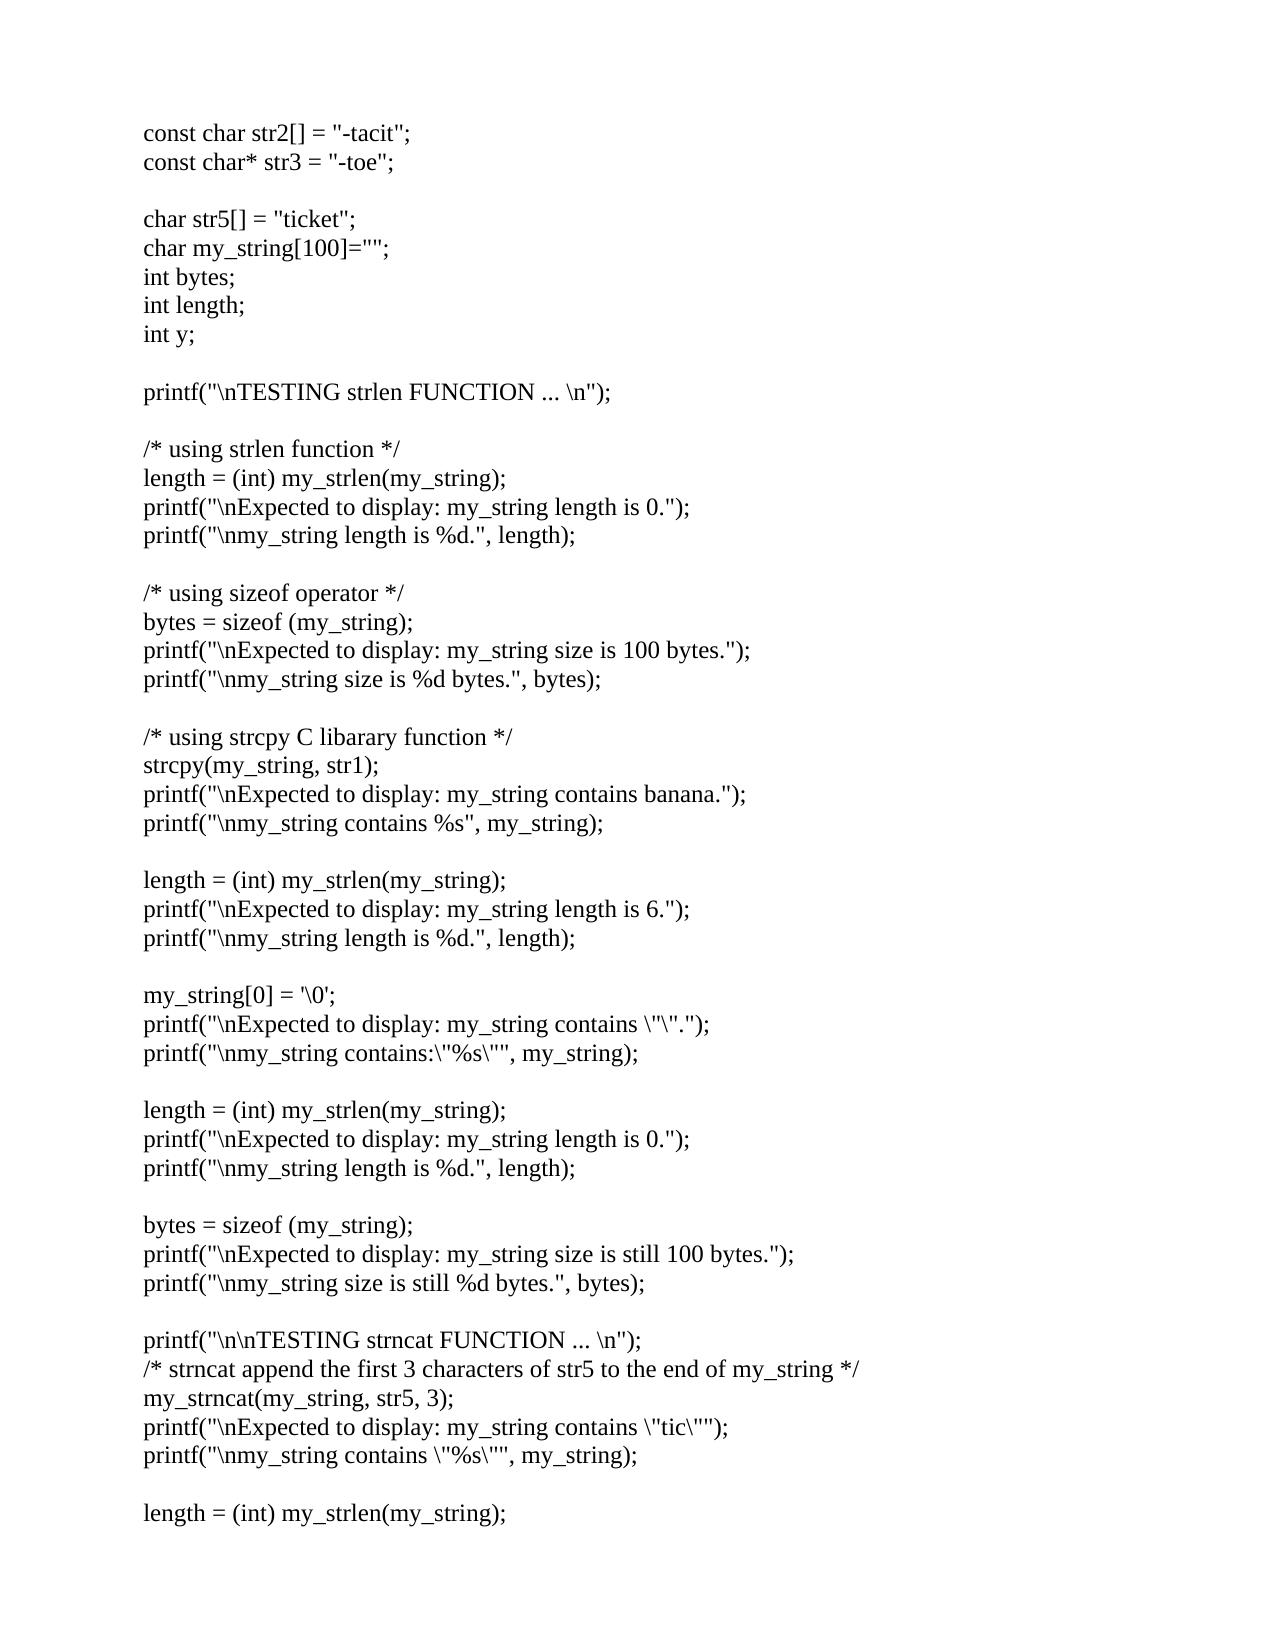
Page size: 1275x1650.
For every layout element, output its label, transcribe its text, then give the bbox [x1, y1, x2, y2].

text /* using strcpy C libarary function */ [118, 722, 1157, 751]
text /* strncat append the first 3 characters of str5 to the end of my_string */ [118, 1354, 1157, 1383]
text /* using sizeof operator */ [118, 578, 1157, 607]
text printf("\nmy_string contains:\"%s\"", my_string); [118, 1038, 1157, 1067]
text my_strncat(my_string, str5, 3); [118, 1383, 1157, 1412]
text printf("\nmy_string contains %s", my_string); [118, 808, 1157, 837]
text strcpy(my_string, str1); [118, 751, 1157, 779]
text my_string[0] = '\0'; [118, 981, 1157, 1009]
text printf("\nmy_string size is %d bytes.", bytes); [118, 664, 1157, 693]
text printf("\nmy_string length is %d.", length); [118, 521, 1157, 549]
text printf("\nTESTING strlen FUNCTION ... \n"); [118, 377, 1157, 406]
text length = (int) my_strlen(my_string); [118, 463, 1157, 492]
text int length; [118, 291, 1157, 319]
text printf("\nmy_string length is %d.", length); [118, 1153, 1157, 1182]
text int bytes; [118, 262, 1157, 291]
text printf("\nExpected to display: my_string contains \"tic\""); [118, 1412, 1157, 1441]
text /* using strlen function */ [118, 434, 1157, 463]
text printf("\nExpected to display: my_string size is 100 bytes."); [118, 636, 1157, 664]
text length = (int) my_strlen(my_string); [118, 1498, 1157, 1527]
text length = (int) my_strlen(my_string); [118, 1096, 1157, 1124]
text printf("\n\nTESTING strncat FUNCTION ... \n"); [118, 1326, 1157, 1354]
text char my_string[100]=""; [118, 233, 1157, 262]
text bytes = sizeof (my_string); [118, 607, 1157, 636]
text printf("\nExpected to display: my_string contains banana."); [118, 779, 1157, 808]
text int y; [118, 319, 1157, 348]
text char str5[] = "ticket"; [118, 204, 1157, 233]
text length = (int) my_strlen(my_string); [118, 866, 1157, 894]
text bytes = sizeof (my_string); [118, 1211, 1157, 1239]
text const char str2[] = "-tacit"; [118, 118, 1157, 147]
text printf("\nExpected to display: my_string length is 6."); [118, 894, 1157, 923]
text printf("\nmy_string size is still %d bytes.", bytes); [118, 1268, 1157, 1297]
text printf("\nmy_string length is %d.", length); [118, 923, 1157, 952]
text printf("\nExpected to display: my_string length is 0."); [118, 492, 1157, 521]
text const char* str3 = "-toe"; [118, 147, 1157, 176]
text printf("\nExpected to display: my_string contains \"\"."); [118, 1009, 1157, 1038]
text printf("\nExpected to display: my_string size is still 100 bytes."); [118, 1239, 1157, 1268]
text printf("\nExpected to display: my_string length is 0."); [118, 1124, 1157, 1153]
text printf("\nmy_string contains \"%s\"", my_string); [118, 1441, 1157, 1469]
